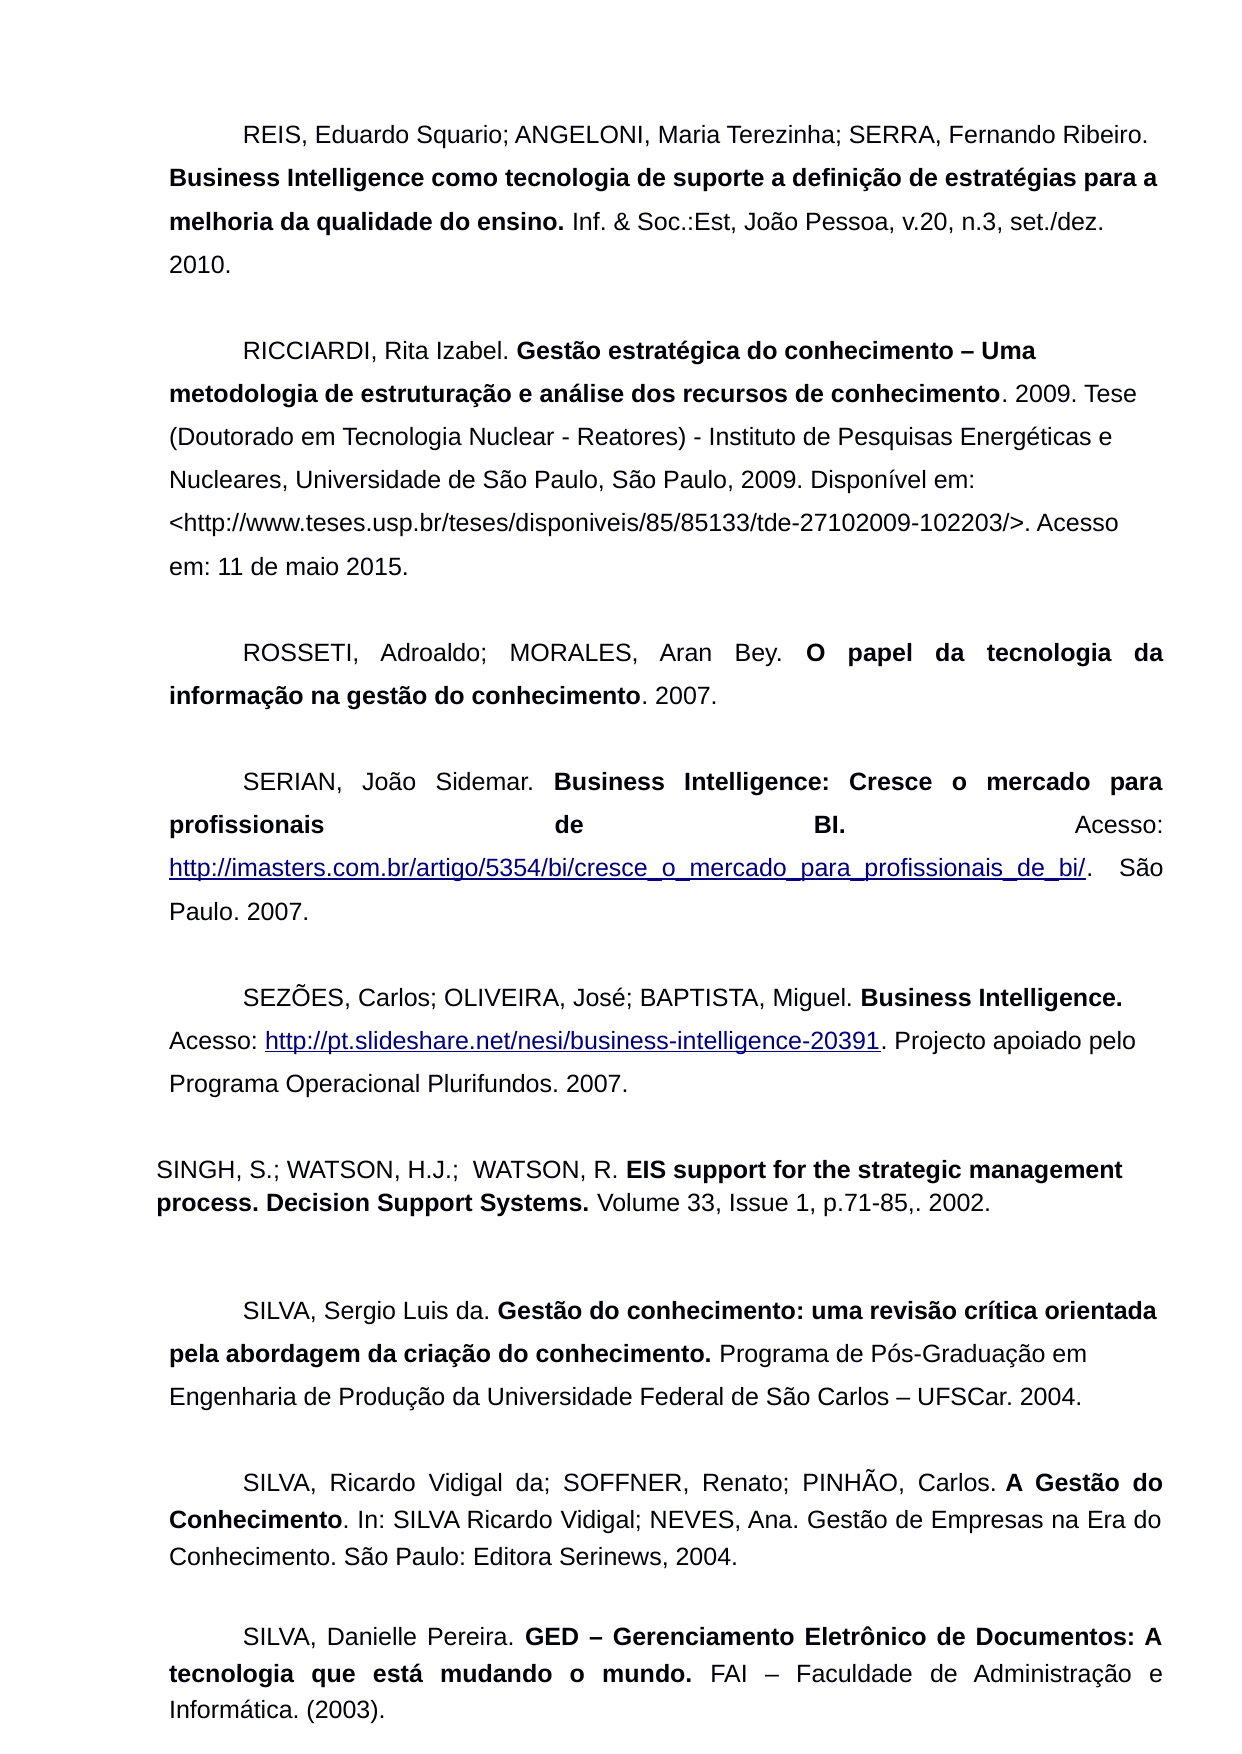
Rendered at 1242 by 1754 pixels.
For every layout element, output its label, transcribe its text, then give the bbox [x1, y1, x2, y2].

text REIS, Eduardo Squario; ANGELONI, Maria Terezinha; SERRA, Fernando Ribeiro. Business Intelligence como tecnologia de suporte a definição de estratégias para a melhoria da qualidade do ensino. Inf. & Soc.:Est, João Pessoa, v.20, n.3, set./dez. 2010. [169, 120, 1163, 278]
text SEZÕES, Carlos; OLIVEIRA, José; BAPTISTA, Miguel. Business Intelligence. Acesso: http://pt.slideshare.net/nesi/business-intelligence-20391. Projecto apoiado pelo Programa Operacional Plurifundos. 2007. [169, 983, 1163, 1098]
text SILVA, Danielle Pereira. GED – Gerenciamento Eletrônico de Documentos: A tecnologia que está mudando o mundo. FAI – Faculdade de Administração e Informática. (2003). [169, 1622, 1163, 1724]
text ROSSETI, Adroaldo; MORALES, Aran Bey. O papel da tecnologia da informação na gestão do conhecimento. 2007. [169, 638, 1163, 709]
text SERIAN, João Sidemar. Business Intelligence: Cresce o mercado para profissionais de BI. Acesso: http://imasters.com.br/artigo/5354/bi/cresce_o_mercado_para_profissionais_de_bi/. São Paulo. 2007. [169, 767, 1163, 925]
text SILVA, Ricardo Vidigal da; SOFFNER, Renato; PINHÃO, Carlos. A Gestão do Conhecimento. In: SILVA Ricardo Vidigal; NEVES, Ana. Gestão de Empresas na Era do Conhecimento. São Paulo: Editora Serinews, 2004. [169, 1468, 1163, 1571]
text RICCIARDI, Rita Izabel. Gestão estratégica do conhecimento – Uma metodologia de estruturação e análise dos recursos de conhecimento. 2009. Tese (Doutorado em Tecnologia Nuclear - Reatores) - Instituto de Pesquisas Energéticas e Nucleares, Universidade de São Paulo, São Paulo, 2009. Disponível em: <http://www.teses.usp.br/teses/disponiveis/85/85133/tde-27102009-102203/>. Acesso em: 11 de maio 2015. [169, 336, 1163, 580]
text SINGH, S.; WATSON, H.J.; WATSON, R. EIS support for the strategic management process. Decision Support Systems. Volume 33, Issue 1, p.71-85,. 2002. [156, 1155, 1171, 1217]
text SILVA, Sergio Luis da. Gestão do conhecimento: uma revisão crítica orientada pela abordagem da criação do conhecimento. Programa de Pós-Graduação em Engenharia de Produção da Universidade Federal de São Carlos – UFSCar. 2004. [169, 1296, 1163, 1411]
